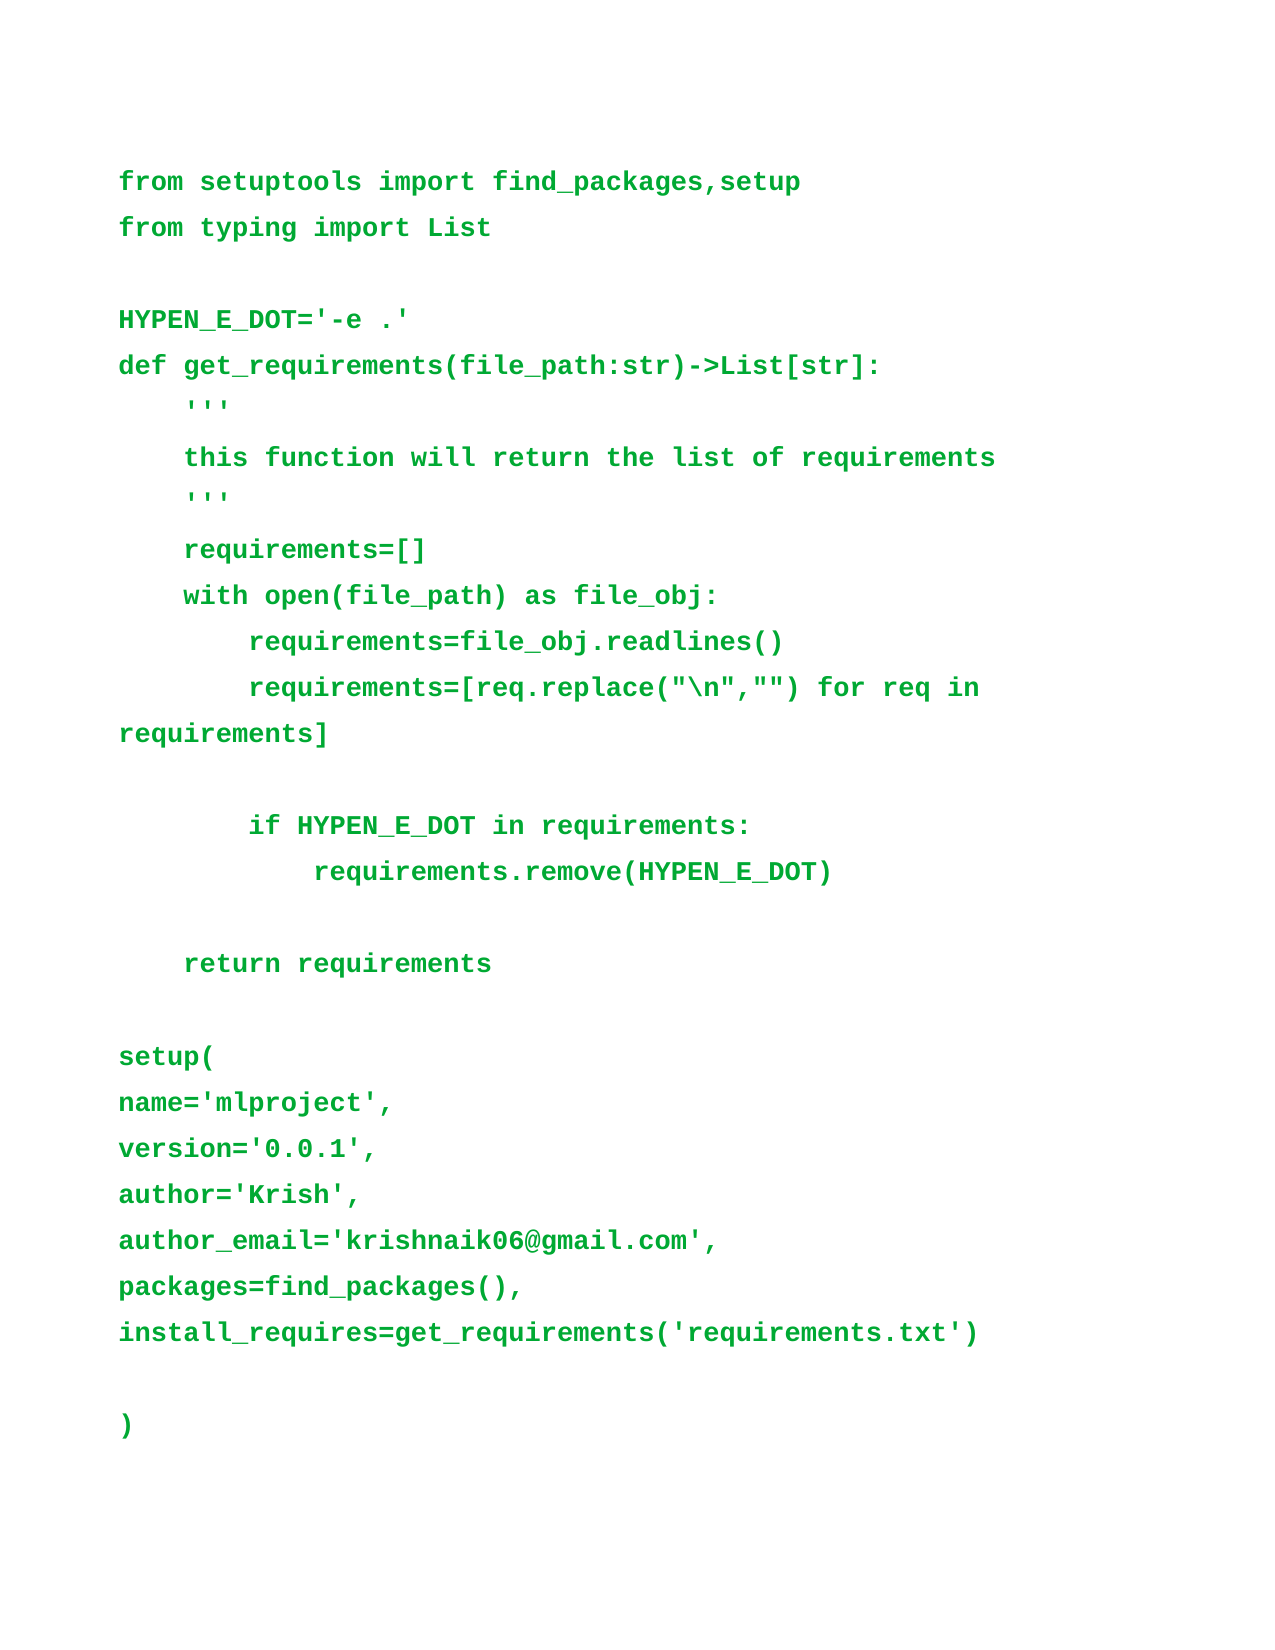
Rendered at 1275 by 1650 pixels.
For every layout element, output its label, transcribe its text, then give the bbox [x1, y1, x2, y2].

text setup( [118, 1042, 1157, 1073]
text version='0.0.1', [118, 1134, 1157, 1165]
text ''' [118, 398, 1157, 428]
text HYPEN_E_DOT='-e .' [118, 306, 1157, 336]
text from typing import List [118, 214, 1157, 244]
text from setuptools import find_packages,setup [118, 168, 1157, 198]
text this function will return the list of requirements [118, 444, 1157, 474]
text author_email='krishnaik06@gmail.com', [118, 1227, 1157, 1257]
text packages=find_packages(), [118, 1273, 1157, 1303]
text ''' [118, 490, 1157, 521]
text requirements=[req.replace("\n","") for req in requirements] [118, 674, 1157, 751]
text install_requires=get_requirements('requirements.txt') [118, 1319, 1157, 1349]
text if HYPEN_E_DOT in requirements: [118, 812, 1157, 843]
text requirements.remove(HYPEN_E_DOT) [118, 858, 1157, 889]
text requirements=[] [118, 536, 1157, 567]
text return requirements [118, 950, 1157, 981]
text name='mlproject', [118, 1088, 1157, 1119]
text with open(file_path) as file_obj: [118, 582, 1157, 613]
text ) [118, 1411, 1157, 1441]
text def get_requirements(file_path:str)->List[str]: [118, 352, 1157, 382]
text requirements=file_obj.readlines() [118, 628, 1157, 659]
text author='Krish', [118, 1181, 1157, 1211]
